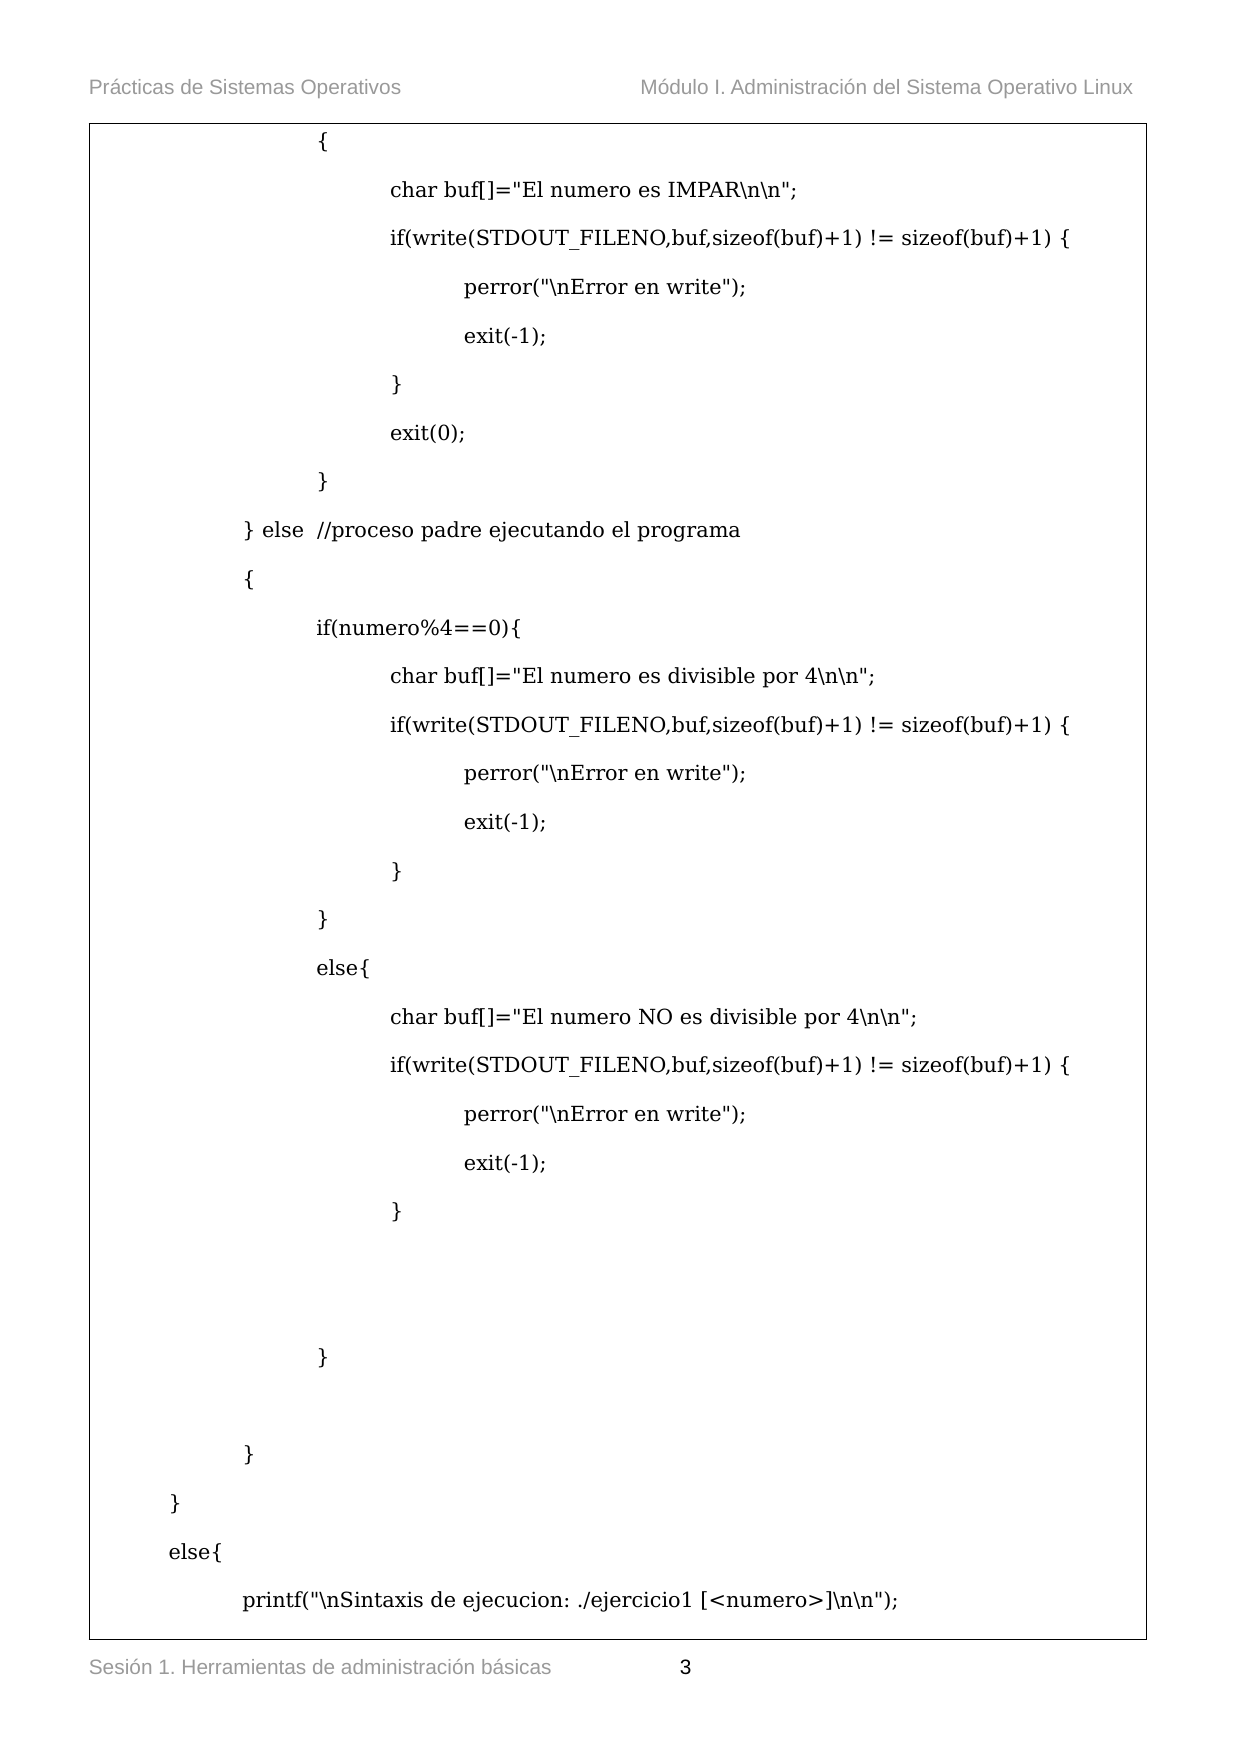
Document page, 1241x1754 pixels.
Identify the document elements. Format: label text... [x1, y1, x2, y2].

table_header { char buf[]="El numero es IMPAR\n\n"; if(write(STDOUT_FILENO,buf,sizeof(buf)+1) != sizeof(buf)+1) { perror("\nError en write"); exit(-1); } exit(0); } } else //proceso padre ejecutando el programa { if(numero%4==0){ char buf[]="El numero es divisible por 4\n\n"; if(write(STDOUT_FILENO,buf,sizeof(buf)+1) != sizeof(buf)+1) { perror("\nError en write"); exit(-1); } } else{ char buf[]="El numero NO es divisible por 4\n\n"; if(write(STDOUT_FILENO,buf,sizeof(buf)+1) != sizeof(buf)+1) { perror("\nError en write"); exit(-1); } } } } else{ printf("\nSintaxis de ejecucion: ./ejercicio1 [<numero>]\n\n"); [90, 124, 1146, 1639]
